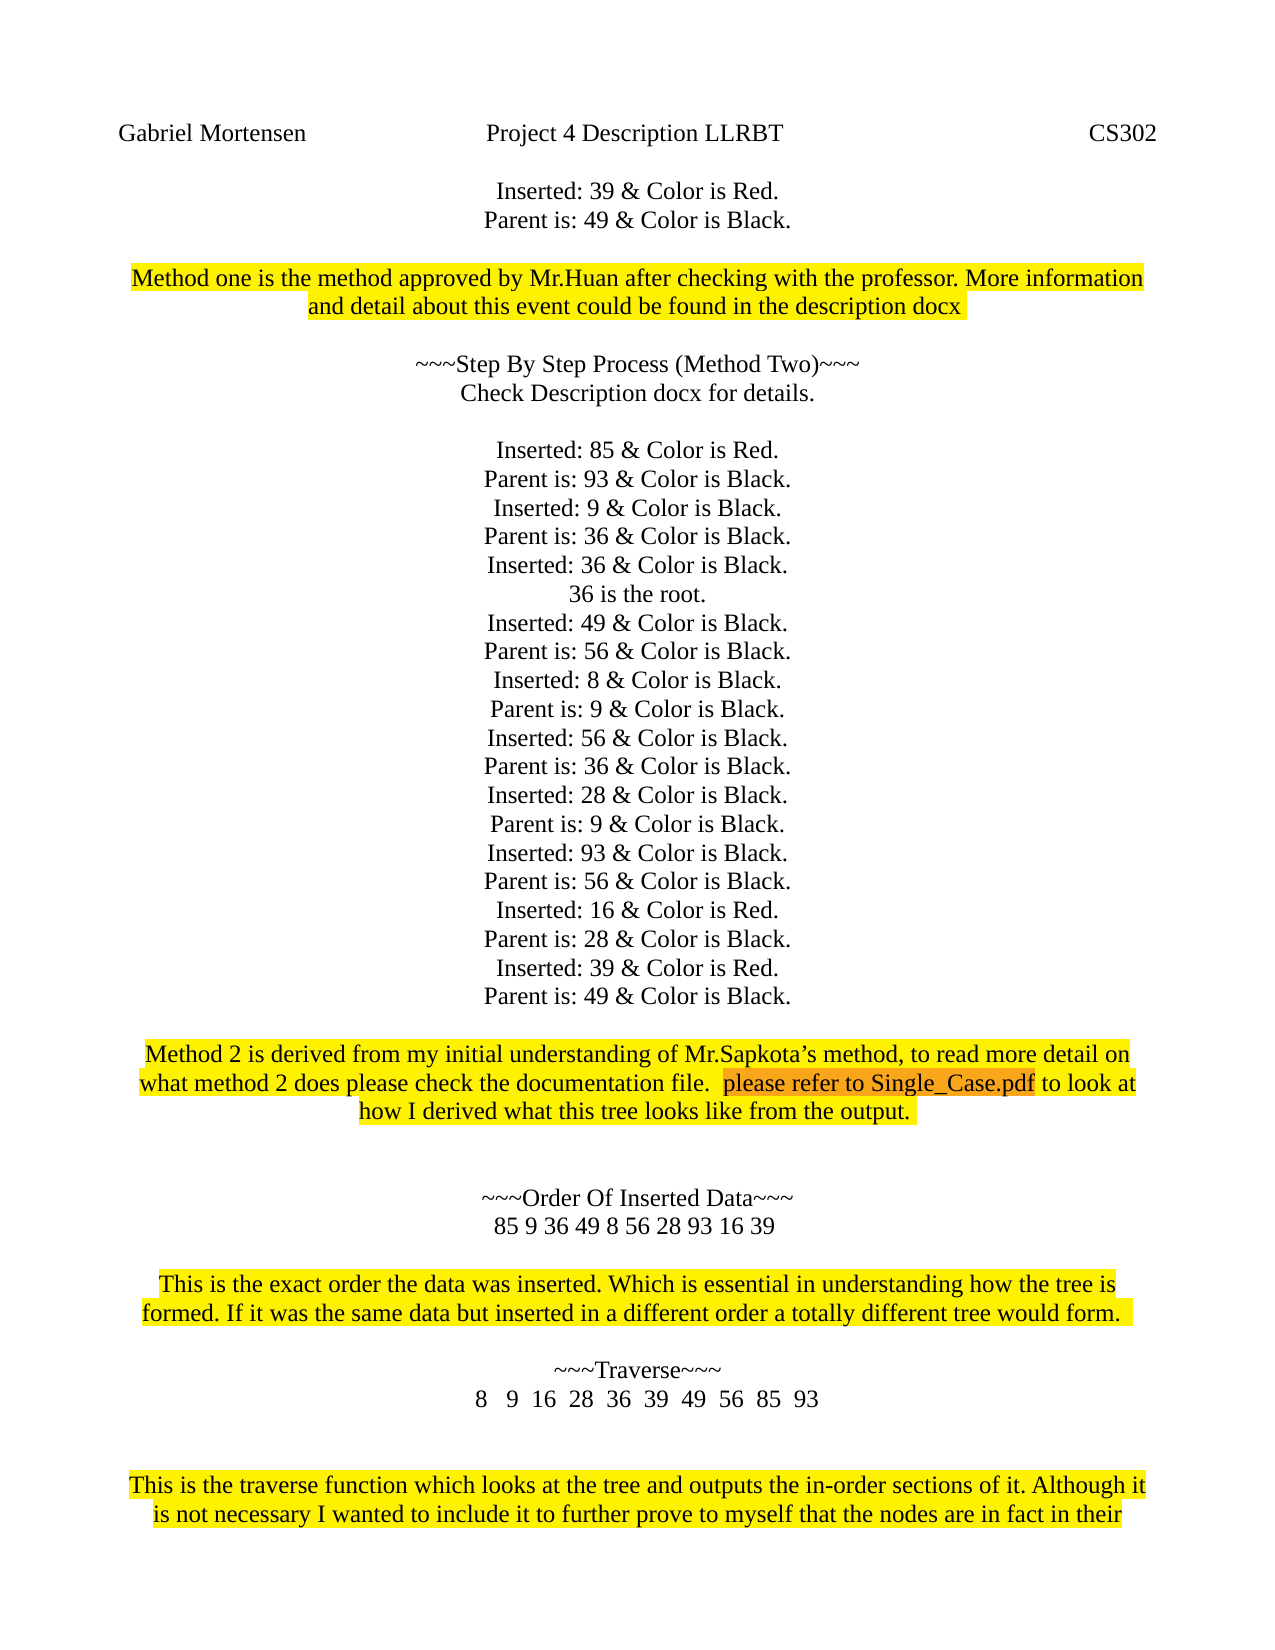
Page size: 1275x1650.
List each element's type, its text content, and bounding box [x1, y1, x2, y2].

text Inserted: 93 & Color is Black. [118, 838, 1157, 866]
text Inserted: 49 & Color is Black. [118, 608, 1157, 636]
text Parent is: 36 & Color is Black. [118, 751, 1157, 780]
text 8 9 16 28 36 39 49 56 85 93 [118, 1384, 1157, 1413]
text ~~~Traverse~~~ [118, 1355, 1157, 1384]
text Inserted: 56 & Color is Black. [118, 723, 1157, 751]
text Parent is: 9 & Color is Black. [118, 809, 1157, 838]
text This is the exact order the data was inserted. Which is essential in understanding how the tree is formed. If it was the same data but inserted in a different order a totally different tree would form. [118, 1269, 1157, 1355]
text ~~~Order Of Inserted Data~~~ [118, 1183, 1157, 1211]
text Method one is the method approved by Mr.Huan after checking with the professor. More information and detail about this event could be found in the description docx [118, 263, 1157, 320]
text Parent is: 93 & Color is Black. [118, 464, 1157, 493]
text Parent is: 49 & Color is Black. [118, 205, 1157, 263]
text Parent is: 28 & Color is Black. [118, 924, 1157, 953]
text Inserted: 39 & Color is Red. [118, 176, 1157, 205]
text Parent is: 49 & Color is Black. [118, 981, 1157, 1039]
text This is the traverse function which looks at the tree and outputs the in-order sections of it. Although it is not necessary I wanted to include it to further prove to myself that the nodes are in fact in their [118, 1470, 1157, 1528]
text Inserted: 36 & Color is Black. [118, 550, 1157, 579]
text Parent is: 56 & Color is Black. [118, 636, 1157, 665]
text Inserted: 39 & Color is Red. [118, 953, 1157, 981]
text Parent is: 36 & Color is Black. [118, 521, 1157, 550]
text Check Description docx for details. [118, 378, 1157, 406]
text Parent is: 56 & Color is Black. [118, 866, 1157, 895]
text Parent is: 9 & Color is Black. [118, 694, 1157, 723]
text Inserted: 8 & Color is Black. [118, 665, 1157, 694]
text Inserted: 85 & Color is Red. [118, 435, 1157, 464]
text Inserted: 9 & Color is Black. [118, 493, 1157, 521]
text Inserted: 16 & Color is Red. [118, 895, 1157, 924]
text Inserted: 28 & Color is Black. [118, 780, 1157, 809]
text 85 9 36 49 8 56 28 93 16 39 [118, 1211, 1157, 1240]
text 36 is the root. [118, 579, 1157, 608]
text Method 2 is derived from my initial understanding of Mr.Sapkota’s method, to read more detail on what method 2 does please check the documentation file. please refer to Single_Case.pdf to look at how I derived what this tree looks like from the output. [118, 1039, 1157, 1183]
text ~~~Step By Step Process (Method Two)~~~ [118, 320, 1157, 378]
